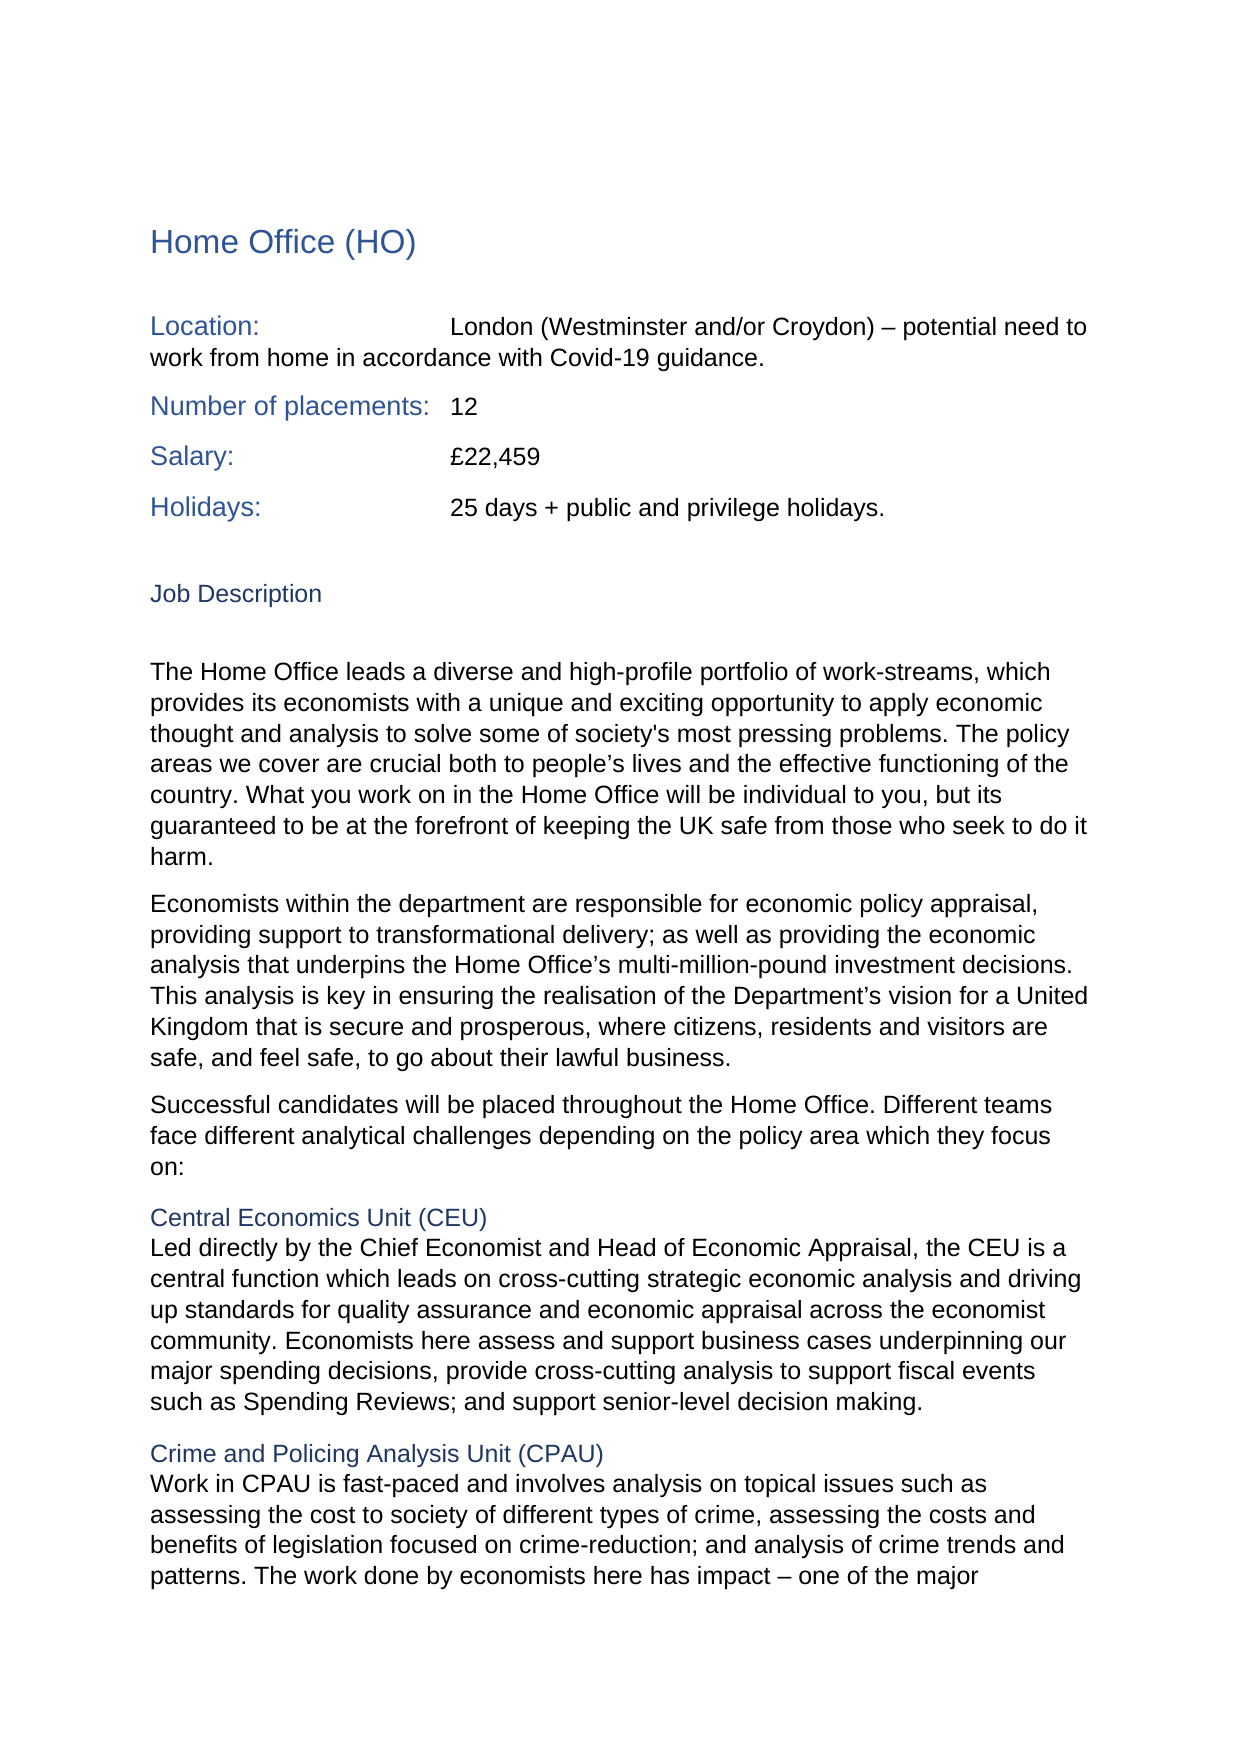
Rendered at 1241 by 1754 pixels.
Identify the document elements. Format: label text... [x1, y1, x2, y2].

subtitle Home Office (HO) [150, 222, 1090, 261]
text The Home Office leads a diverse and high-profile portfolio of work-streams, which provides its economists with a unique and exciting opportunity to apply economic thought and analysis to solve some of society's most pressing problems. The policy areas we cover are crucial both to people’s lives and the effective functioning of the country. What you work on in the Home Office will be individual to you, but its guaranteed to be at the forefront of keeping the UK safe from those who seek to do it harm. [150, 657, 1090, 870]
subtitle Job Description [150, 579, 1090, 608]
text Holidays: 25 days + public and privilege holidays. [150, 491, 1090, 522]
text Number of placements: 12 [150, 390, 1090, 422]
subtitle Crime and Policing Analysis Unit (CPAU) [150, 1439, 1090, 1467]
text Work in CPAU is fast-paced and involves analysis on topical issues such as assessing the cost to society of different types of crime, assessing the costs and benefits of legislation focused on crime-reduction; and analysis of crime trends and patterns. The work done by economists here has impact – one of the major [150, 1469, 1090, 1590]
subtitle Central Economics Unit (CEU) [150, 1203, 1090, 1232]
text Led directly by the Chief Economist and Head of Economic Appraisal, the CEU is a central function which leads on cross-cutting strategic economic analysis and driving up standards for quality assurance and economic appraisal across the economist community. Economists here assess and support business cases underpinning our major spending decisions, provide cross-cutting analysis to support fiscal events such as Spending Reviews; and support senior-level decision making. [150, 1233, 1090, 1416]
text Salary: £22,459 [150, 440, 1090, 472]
text Location: London (Westminster and/or Croydon) – potential need to work from home in accordance with Covid-19 guidance. [150, 310, 1090, 372]
text Successful candidates will be placed throughout the Home Office. Different teams face different analytical challenges depending on the policy area which they focus on: [150, 1090, 1090, 1180]
text Economists within the department are responsible for economic policy appraisal, providing support to transformational delivery; as well as providing the economic analysis that underpins the Home Office’s multi-million-pound investment decisions. This analysis is key in ensuring the realisation of the Department’s vision for a United Kingdom that is secure and prosperous, where citizens, residents and visitors are safe, and feel safe, to go about their lawful business. [150, 889, 1090, 1071]
